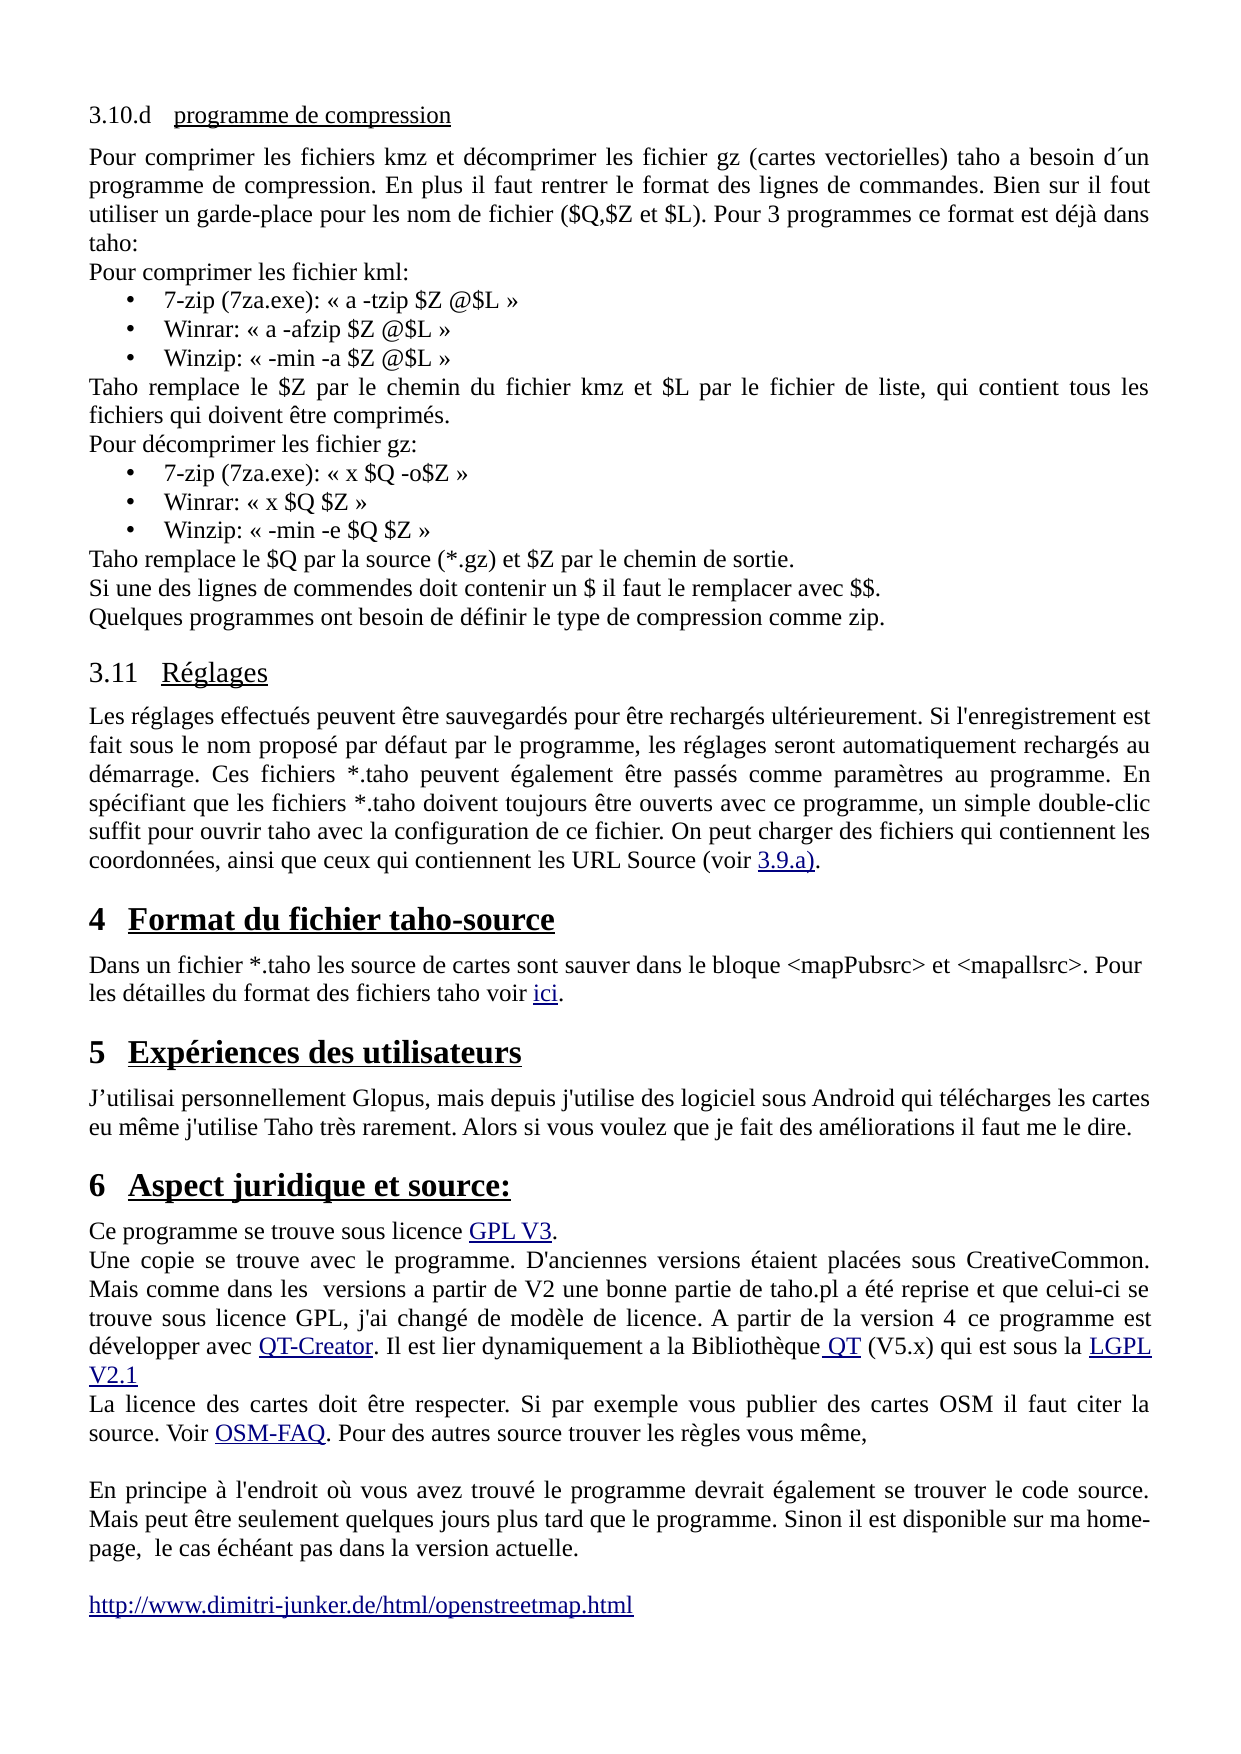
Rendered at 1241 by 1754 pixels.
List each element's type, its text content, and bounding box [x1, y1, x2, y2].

text Pour décomprimer les fichier gz: [88, 429, 1152, 458]
text La licence des cartes doit être respecter. Si par exemple vous publier des cartes OSM il faut citer la source. Voir OSM-FAQ. Pour des autres source trouver les règles vous même, [88, 1389, 1152, 1446]
subtitle Aspect juridique et source: [88, 1166, 1152, 1204]
list Winrar: « x $Q $Z » [126, 487, 1152, 515]
text En principe à l'endroit où vous avez trouvé le programme devrait également se trouver le code source. Mais peut être seulement quelques jours plus tard que le programme. Sinon il est disponible sur ma home-page, le cas échéant pas dans la version actuelle. [88, 1475, 1152, 1561]
text Pour comprimer les fichiers kmz et décomprimer les fichier gz (cartes vectorielles) taho a besoin d´un programme de compression. En plus il faut rentrer le format des lignes de commandes. Bien sur il fout utiliser un garde-place pour les nom de fichier ($Q,$Z et $L). Pour 3 programmes ce format est déjà dans taho: [88, 142, 1152, 257]
subtitle Réglages [88, 655, 1152, 689]
text Ce programme se trouve sous licence GPL V3. [88, 1216, 1152, 1245]
text Pour comprimer les fichier kml: [88, 257, 1152, 285]
subtitle programme de compression [88, 100, 1152, 129]
text J’utilisai personnellement Glopus, mais depuis j'utilise des logiciel sous Android qui télécharges les cartes eu même j'utilise Taho très rarement. Alors si vous voulez que je fait des améliorations il faut me le dire. [88, 1083, 1152, 1141]
subtitle Expériences des utilisateurs [88, 1032, 1152, 1071]
list Winzip: « -min -a $Z @$L » [126, 343, 1152, 372]
list 7-zip (7za.exe): « a -tzip $Z @$L » [126, 285, 1152, 314]
list Winrar: « a -afzip $Z @$L » [126, 314, 1152, 343]
text Taho remplace le $Q par la source (*.gz) et $Z par le chemin de sortie. [88, 544, 1152, 573]
list Winzip: « -min -e $Q $Z » [126, 515, 1152, 544]
text Les réglages effectués peuvent être sauvegardés pour être rechargés ultérieurement. Si l'enregistrement est fait sous le nom proposé par défaut par le programme, les réglages seront automatiquement rechargés au démarrage. Ces fichiers *.taho peuvent également être passés comme paramètres au programme. En spécifiant que les fichiers *.taho doivent toujours être ouverts avec ce programme, un simple double-clic suffit pour ouvrir taho avec la configuration de ce fichier. On peut charger des fichiers qui contiennent les coordonnées, ainsi que ceux qui contiennent les URL Source (voir 3.9.a). [88, 701, 1152, 874]
text Dans un fichier *.taho les source de cartes sont sauver dans le bloque <mapPubsrc> et <mapallsrc>. Pour les détailles du format des fichiers taho voir ici. [88, 950, 1152, 1007]
text http://www.dimitri-junker.de/html/openstreetmap.html [88, 1590, 1152, 1619]
list 7-zip (7za.exe): « x $Q -o$Z » [126, 458, 1152, 487]
text Quelques programmes ont besoin de définir le type de compression comme zip. [88, 602, 1152, 630]
subtitle Format du fichier taho-source [88, 899, 1152, 937]
text Taho remplace le $Z par le chemin du fichier kmz et $L par le fichier de liste, qui contient tous les fichiers qui doivent être comprimés. [88, 372, 1152, 429]
text Une copie se trouve avec le programme. D'anciennes versions étaient placées sous CreativeCommon. Mais comme dans les versions a partir de V2 une bonne partie de taho.pl a été reprise et que celui-ci se trouve sous licence GPL, j'ai changé de modèle de licence. A partir de la version 4 ce programme est développer avec QT-Creator. Il est lier dynamiquement a la Bibliothèque QT (V5.x) qui est sous la LGPL V2.1 [88, 1245, 1152, 1389]
text Si une des lignes de commendes doit contenir un $ il faut le remplacer avec $$. [88, 573, 1152, 602]
